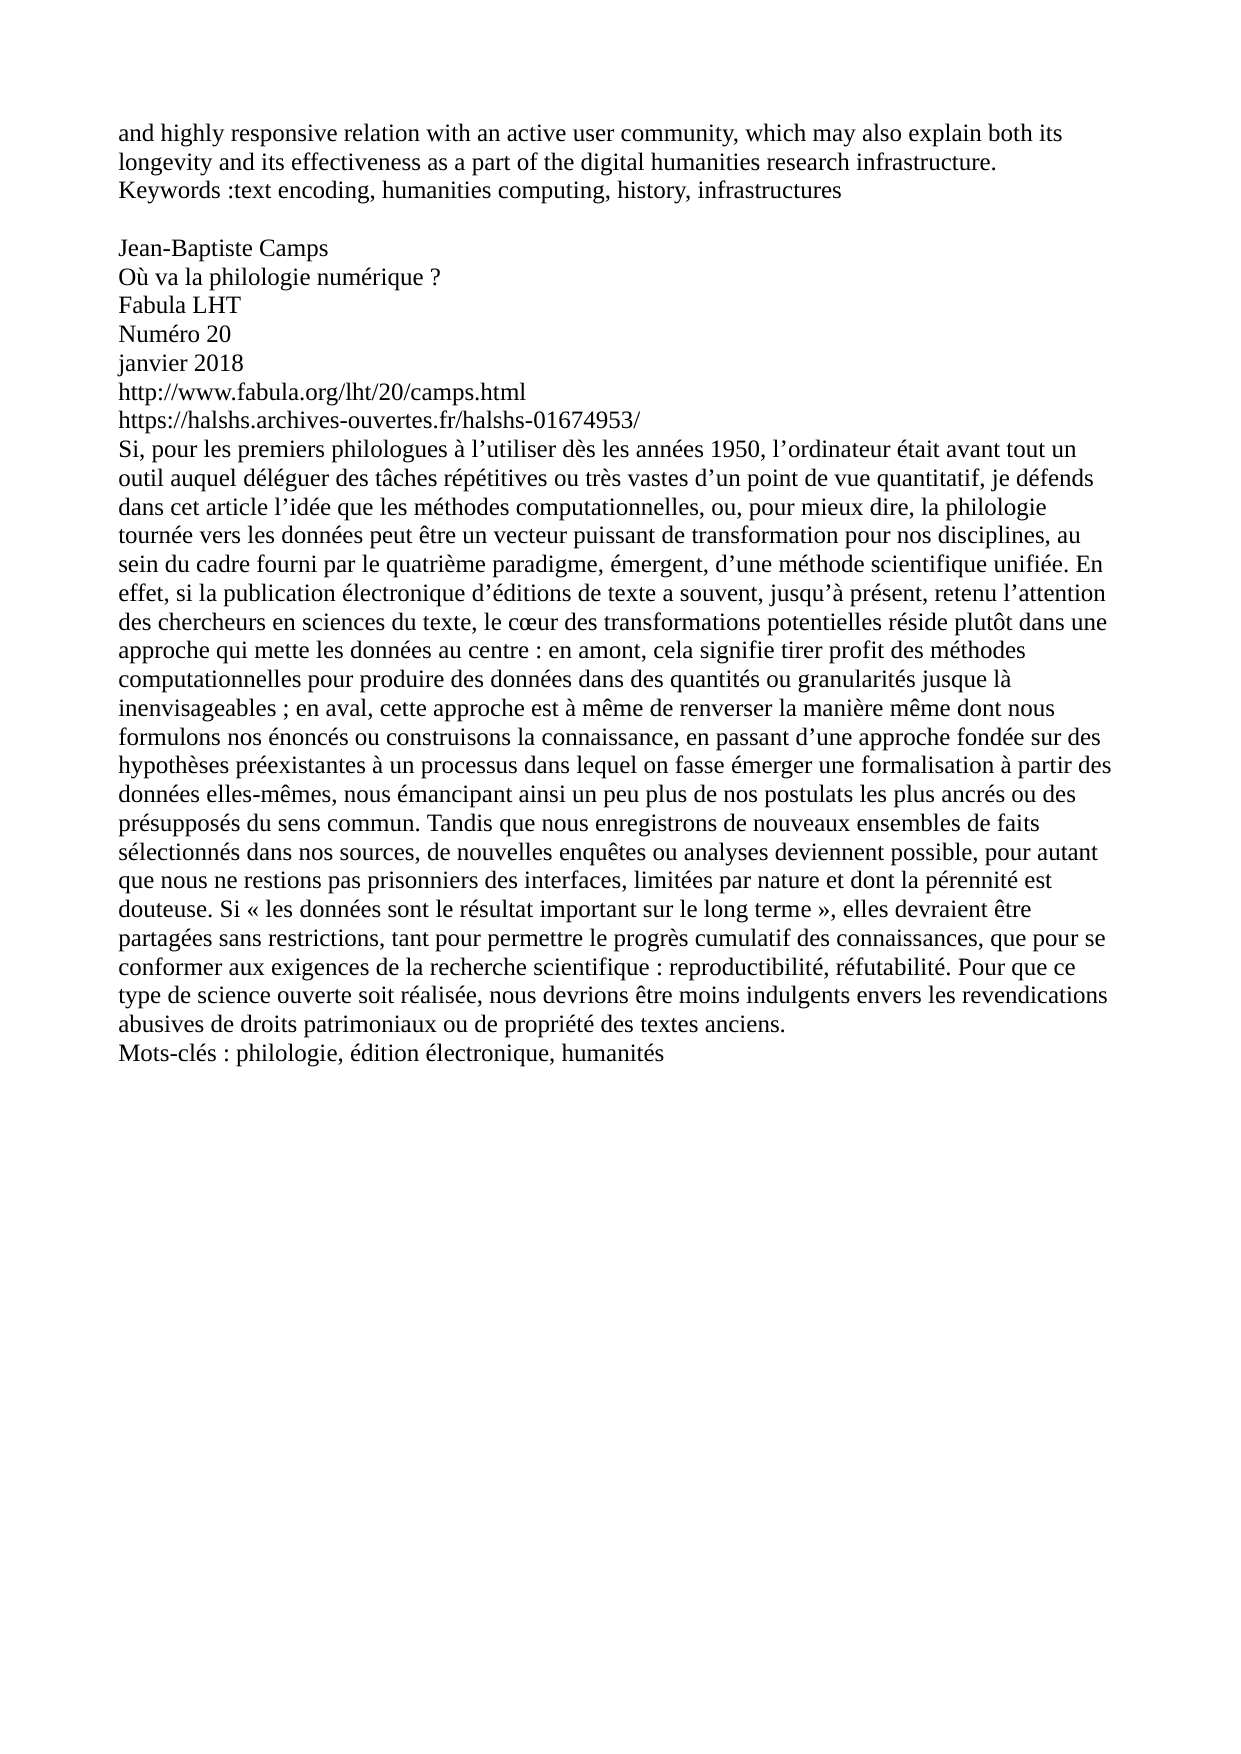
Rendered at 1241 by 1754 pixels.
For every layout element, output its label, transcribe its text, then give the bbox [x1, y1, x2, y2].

text http://www.fabula.org/lht/20/camps.html [118, 377, 1122, 406]
text and highly responsive relation with an active user community, which may also explain both its longevity and its effectiveness as a part of the digital humanities research infrastructure. [118, 118, 1122, 176]
text Numéro 20 [118, 319, 1122, 348]
text https://halshs.archives-ouvertes.fr/halshs-01674953/ [118, 406, 1122, 434]
text Keywords :text encoding, humanities computing, history, infrastructures [118, 176, 1122, 204]
text Fabula LHT [118, 291, 1122, 319]
text Où va la philologie numérique ? [118, 262, 1122, 291]
text Mots-clés : philologie, édition électronique, humanités [118, 1038, 1122, 1067]
text Jean-Baptiste Camps [118, 233, 1122, 262]
text Si, pour les premiers philologues à l’utiliser dès les années 1950, l’ordinateur était avant tout un outil auquel déléguer des tâches répétitives ou très vastes d’un point de vue quantitatif, je défends dans cet article l’idée que les méthodes computationnelles, ou, pour mieux dire, la philologie tournée vers les données peut être un vecteur puissant de transformation pour nos disciplines, au sein du cadre fourni par le quatrième paradigme, émergent, d’une méthode scientifique unifiée. En effet, si la publication électronique d’éditions de texte a souvent, jusqu’à présent, retenu l’attention des chercheurs en sciences du texte, le cœur des transformations potentielles réside plutôt dans une approche qui mette les données au centre : en amont, cela signifie tirer profit des méthodes computationnelles pour produire des données dans des quantités ou granularités jusque là inenvisageables ; en aval, cette approche est à même de renverser la manière même dont nous formulons nos énoncés ou construisons la connaissance, en passant d’une approche fondée sur des hypothèses préexistantes à un processus dans lequel on fasse émerger une formalisation à partir des données elles-mêmes, nous émancipant ainsi un peu plus de nos postulats les plus ancrés ou des présupposés du sens commun. Tandis que nous enregistrons de nouveaux ensembles de faits sélectionnés dans nos sources, de nouvelles enquêtes ou analyses deviennent possible, pour autant que nous ne restions pas prisonniers des interfaces, limitées par nature et dont la pérennité est douteuse. Si « les données sont le résultat important sur le long terme », elles devraient être partagées sans restrictions, tant pour permettre le progrès cumulatif des connaissances, que pour se conformer aux exigences de la recherche scientifique : reproductibilité, réfutabilité. Pour que ce type de science ouverte soit réalisée, nous devrions être moins indulgents envers les revendications abusives de droits patrimoniaux ou de propriété des textes anciens. [118, 434, 1122, 1038]
text janvier 2018 [118, 348, 1122, 377]
